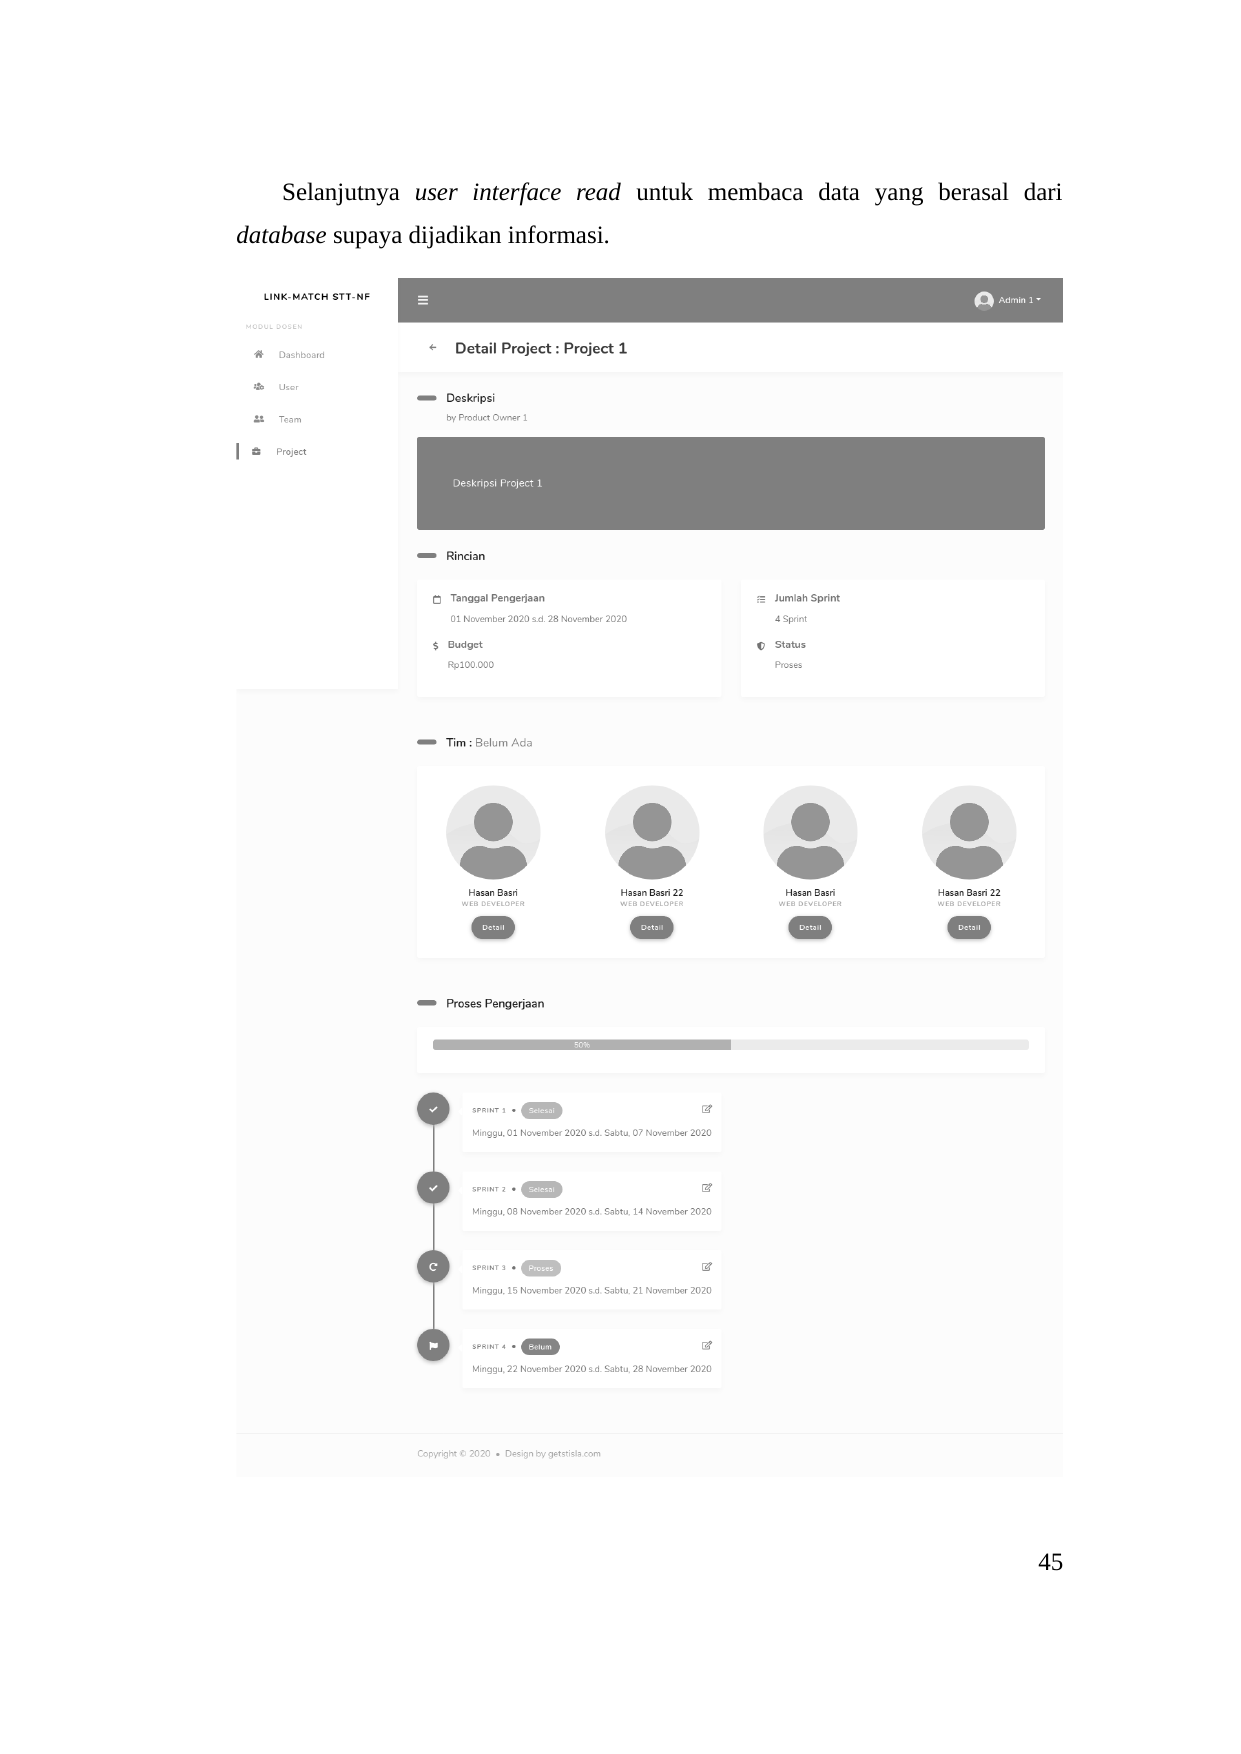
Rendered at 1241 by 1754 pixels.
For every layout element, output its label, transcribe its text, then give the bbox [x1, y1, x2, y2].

text Selanjutnya user interface read untuk membaca data yang berasal dari database supaya dijadikan informasi. [236, 177, 1063, 249]
picture [236, 278, 1063, 1477]
